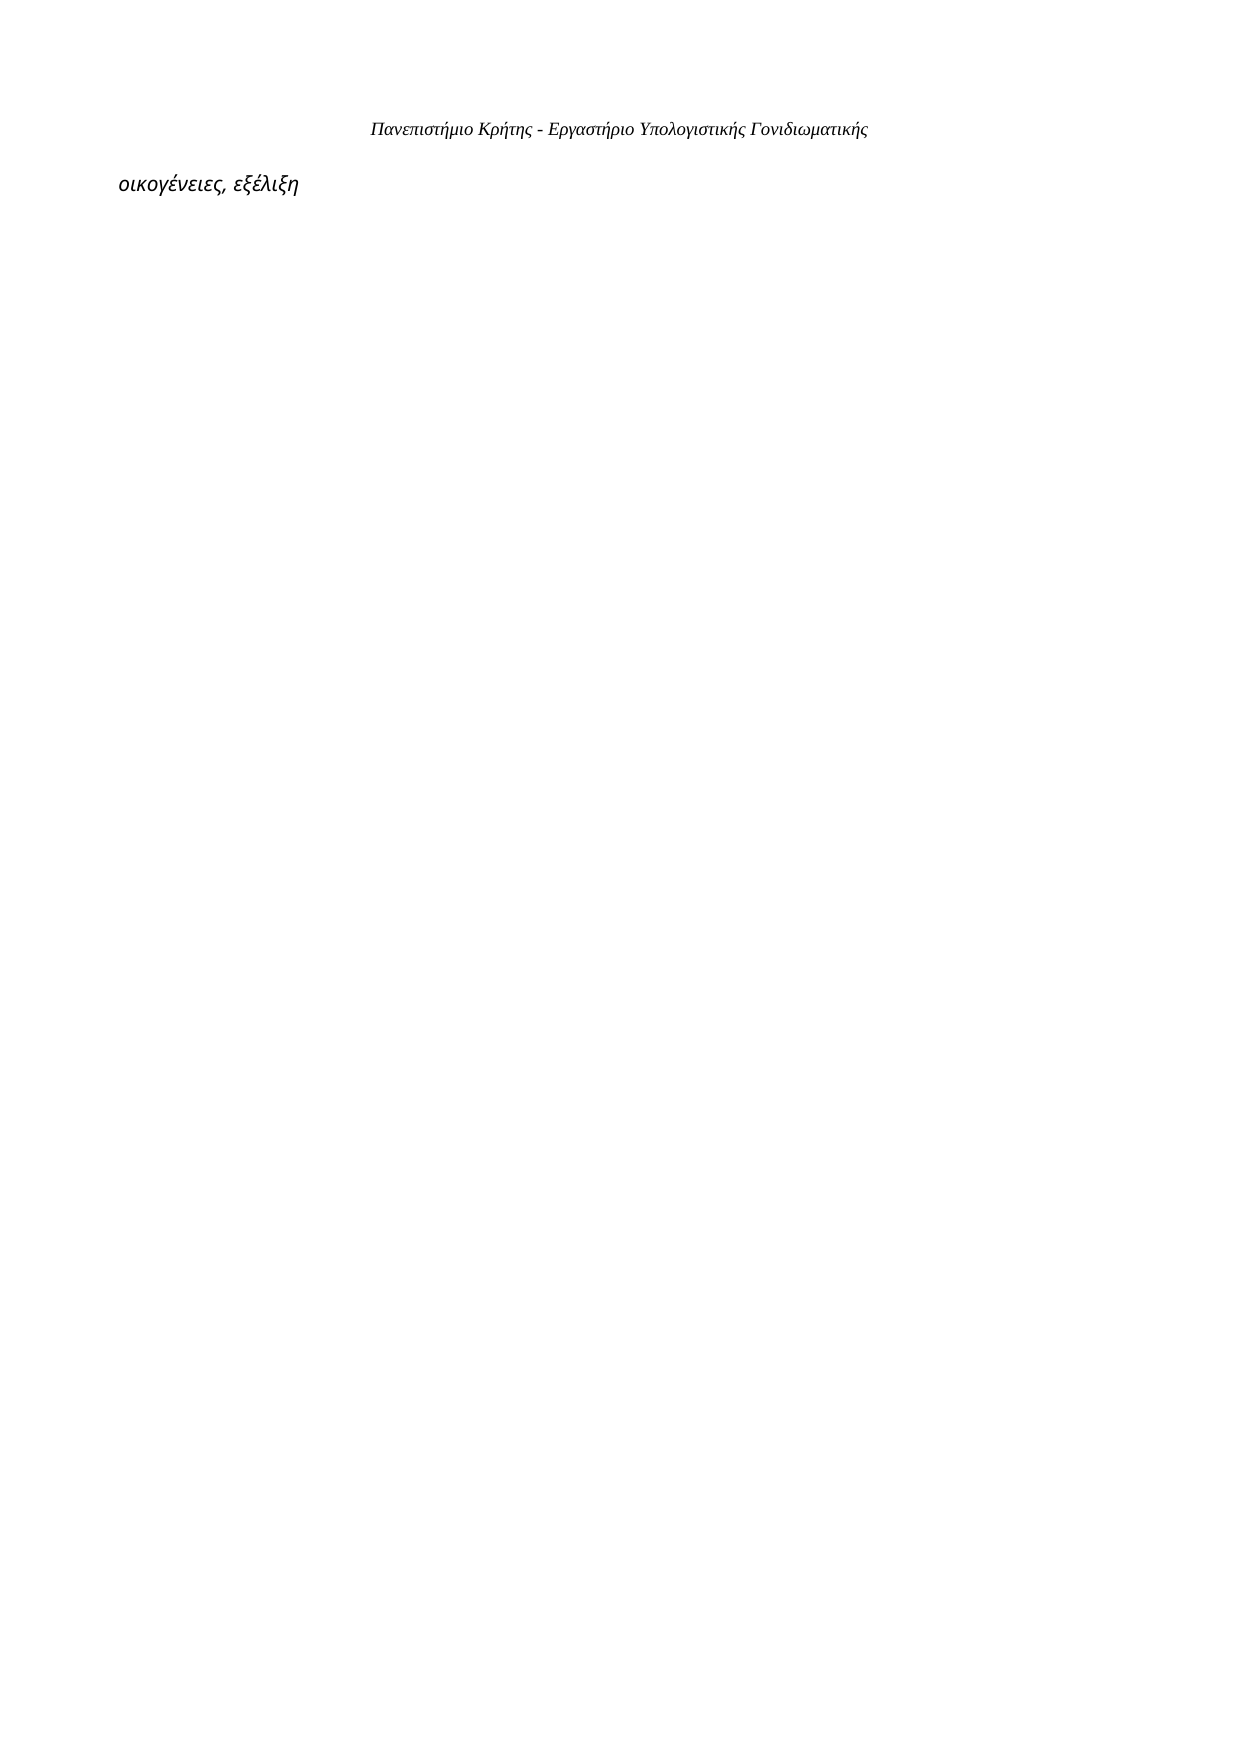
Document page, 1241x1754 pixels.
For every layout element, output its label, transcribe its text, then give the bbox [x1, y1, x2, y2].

text οικογένειες, εξέλιξη [118, 169, 1122, 198]
